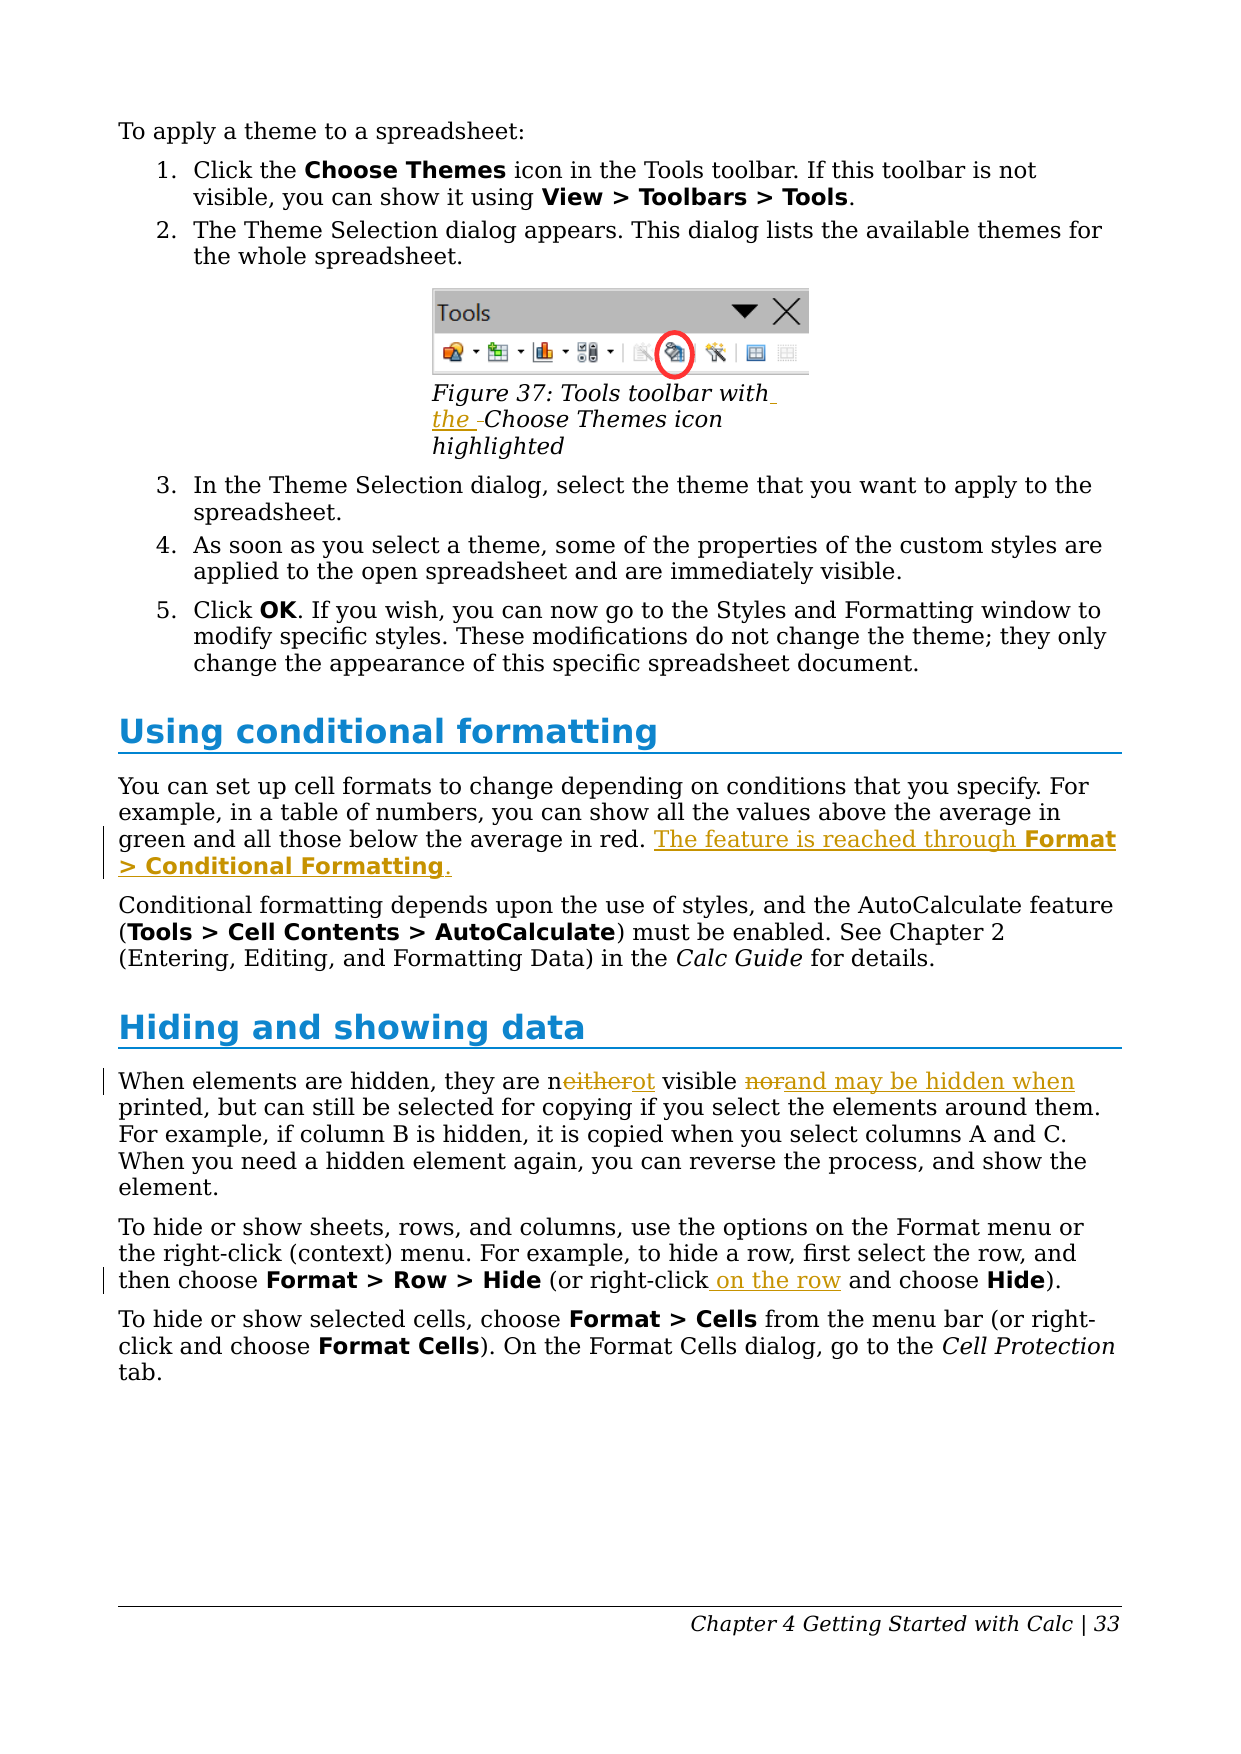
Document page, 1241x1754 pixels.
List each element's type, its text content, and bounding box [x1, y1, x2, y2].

list In the Theme Selection dialog, select the theme that you want to apply to the spreadsheet. [156, 472, 1122, 526]
text Figure 37: Tools toolbar with the Choose Themes icon highlighted [432, 375, 808, 460]
list As soon as you select a theme, some of the properties of the custom styles are applied to the open spreadsheet and are immediately visible. [156, 532, 1122, 585]
subtitle Hiding and showing data [118, 1008, 1122, 1047]
picture [431, 282, 809, 375]
text Conditional formatting depends upon the use of styles, and the AutoCalculate feature (Tools > Cell Contents > AutoCalculate) must be enabled. See Chapter 2 (Entering, Editing, and Formatting Data) in the Calc Guide for details. [118, 892, 1122, 972]
subtitle Using conditional formatting [118, 713, 1122, 752]
text When elements are hidden, they are not visible and may be hidden when printed, but can still be selected for copying if you select the elements around them. For example, if column B is hidden, it is copied when you select columns A and C. When you need a hidden element again, you can reverse the process, and show the element. [118, 1068, 1122, 1201]
text To hide or show sheets, rows, and columns, use the options on the Format menu or the right-click (context) menu. For example, to hide a row, first select the row, and then choose Format > Row > Hide (or right-click on the row and choose Hide). [118, 1214, 1122, 1294]
picture [660, 336, 689, 374]
list The Theme Selection dialog appears. This dialog lists the available themes for the whole spreadsheet. [156, 217, 1122, 270]
text You can set up cell formats to change depending on conditions that you specify. For example, in a table of numbers, you can show all the values above the average in green and all those below the average in red. The feature is reached through Format > Conditional Formatting. [118, 773, 1122, 879]
list Click OK. If you wish, you can now go to the Styles and Formatting window to modify specific styles. These modifications do not change the theme; they only change the appearance of this specific spreadsheet document. [156, 597, 1122, 677]
text To apply a theme to a spreadsheet: [118, 118, 1122, 145]
text To hide or show selected cells, choose Format > Cells from the menu bar (or right-click and choose Format Cells). On the Format Cells dialog, go to the Cell Protection tab. [118, 1306, 1122, 1386]
list Click the Choose Themes icon in the Tools toolbar. If this toolbar is not visible, you can show it using View > Toolbars > Tools. [156, 157, 1122, 211]
